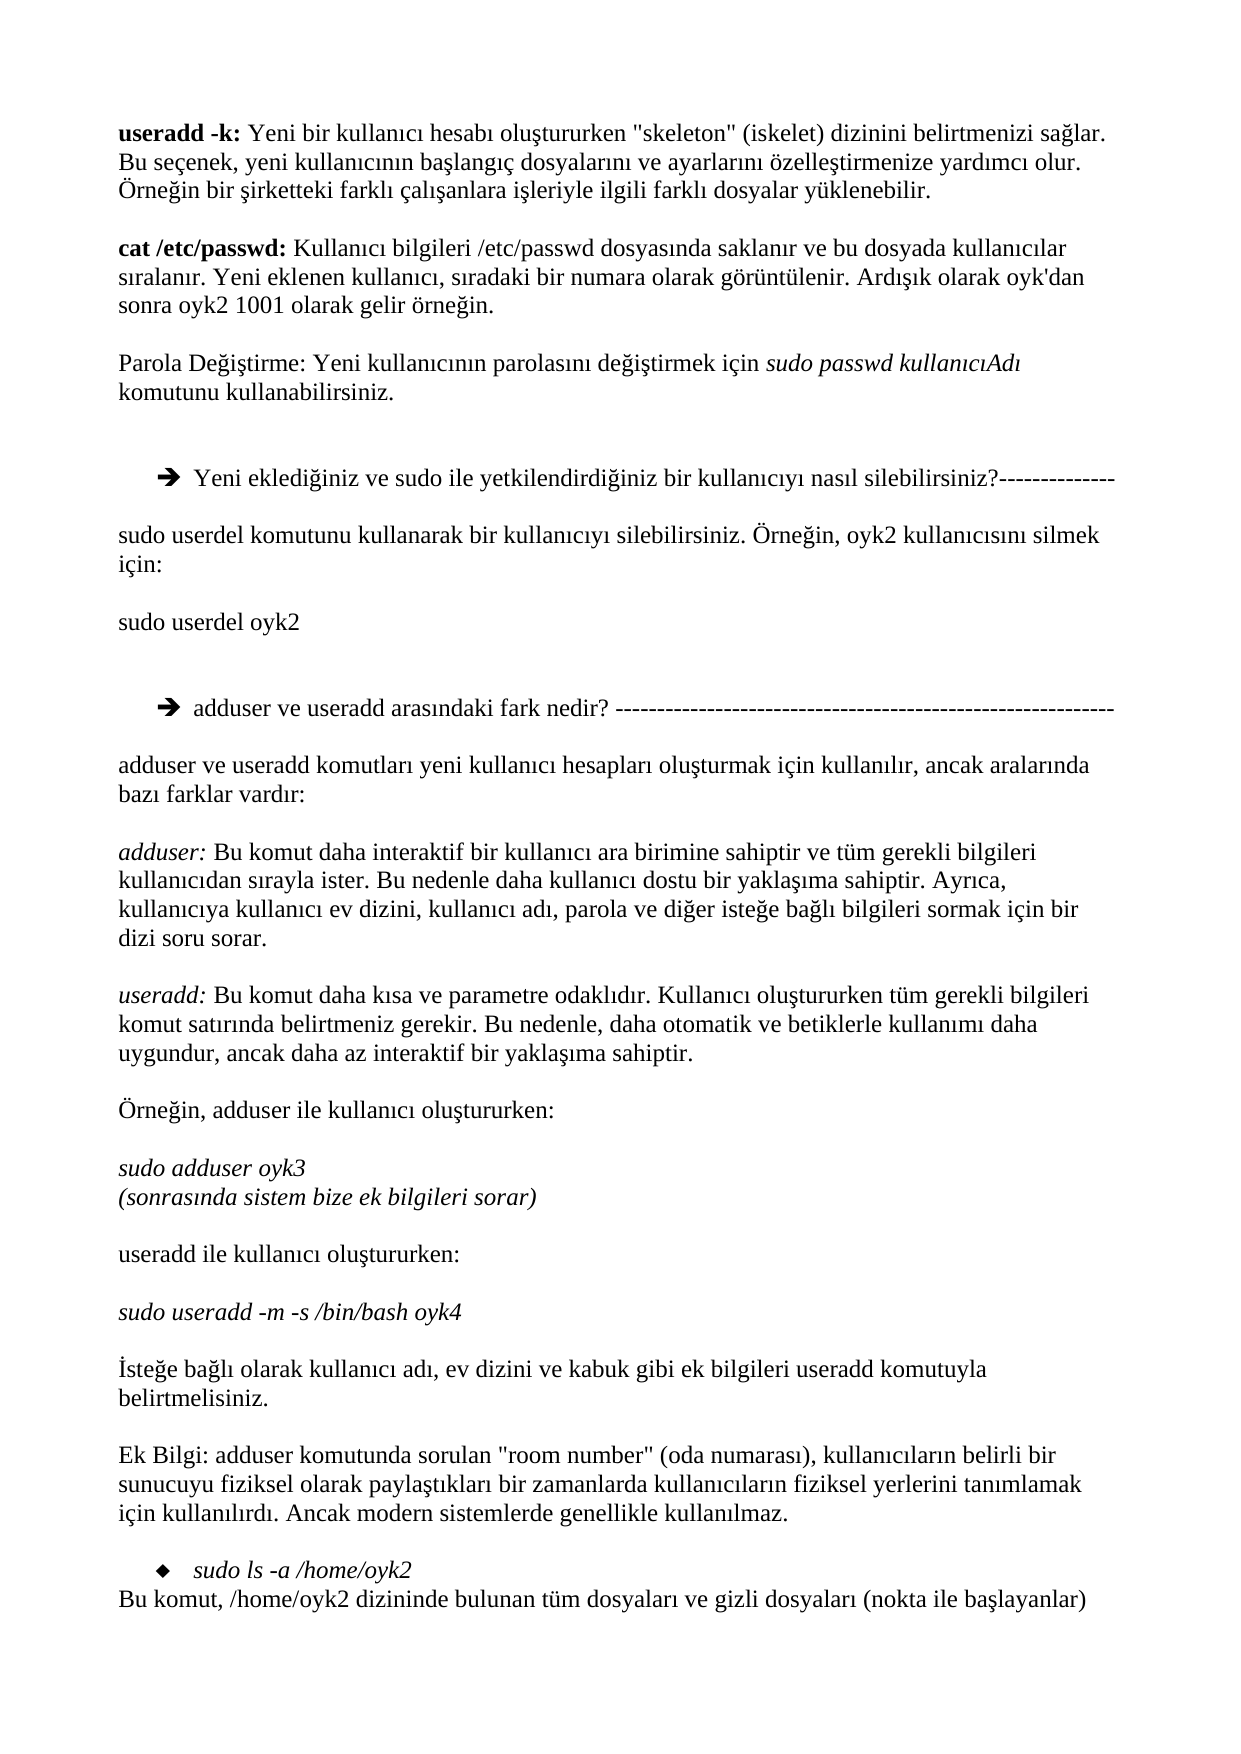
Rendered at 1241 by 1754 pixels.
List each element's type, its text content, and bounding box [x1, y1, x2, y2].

text useradd: Bu komut daha kısa ve parametre odaklıdır. Kullanıcı oluştururken tüm gerekli bilgileri komut satırında belirtmeniz gerekir. Bu nedenle, daha otomatik ve betiklerle kullanımı daha uygundur, ancak daha az interaktif bir yaklaşıma sahiptir. [118, 981, 1122, 1067]
text cat /etc/passwd: Kullanıcı bilgileri /etc/passwd dosyasında saklanır ve bu dosyada kullanıcılar sıralanır. Yeni eklenen kullanıcı, sıradaki bir numara olarak görüntülenir. Ardışık olarak oyk'dan sonra oyk2 1001 olarak gelir örneğin. [118, 233, 1122, 319]
text Ek Bilgi: adduser komutunda sorulan "room number" (oda numarası), kullanıcıların belirli bir sunucuyu fiziksel olarak paylaştıkları bir zamanlarda kullanıcıların fiziksel yerlerini tanımlamak için kullanılırdı. Ancak modern sistemlerde genellikle kullanılmaz. [118, 1441, 1122, 1527]
text adduser ve useradd komutları yeni kullanıcı hesapları oluşturmak için kullanılır, ancak aralarında bazı farklar vardır: [118, 751, 1122, 808]
text sudo useradd -m -s /bin/bash oyk4 [118, 1297, 1122, 1326]
text Örneğin, adduser ile kullanıcı oluştururken: [118, 1096, 1122, 1124]
text useradd ile kullanıcı oluştururken: [118, 1239, 1122, 1268]
list sudo ls -a /home/oyk2 [156, 1556, 1122, 1584]
text Bu komut, /home/oyk2 dizininde bulunan tüm dosyaları ve gizli dosyaları (nokta ile başlayanlar) [118, 1584, 1122, 1613]
text sudo userdel oyk2 [118, 607, 1122, 636]
list Yeni eklediğiniz ve sudo ile yetkilendirdiğiniz bir kullanıcıyı nasıl silebilirsiniz?-------------- [156, 463, 1122, 492]
text İsteğe bağlı olarak kullanıcı adı, ev dizini ve kabuk gibi ek bilgileri useradd komutuyla belirtmelisiniz. [118, 1354, 1122, 1412]
text useradd -k: Yeni bir kullanıcı hesabı oluştururken "skeleton" (iskelet) dizinini belirtmenizi sağlar. Bu seçenek, yeni kullanıcının başlangıç dosyalarını ve ayarlarını özelleştirmenize yardımcı olur. Örneğin bir şirketteki farklı çalışanlara işleriyle ilgili farklı dosyalar yüklenebilir. [118, 118, 1122, 204]
list adduser ve useradd arasındaki fark nedir? ------------------------------------------------------------ [156, 693, 1122, 722]
text sudo userdel komutunu kullanarak bir kullanıcıyı silebilirsiniz. Örneğin, oyk2 kullanıcısını silmek için: [118, 521, 1122, 578]
text sudo adduser oyk3 [118, 1153, 1122, 1182]
text (sonrasında sistem bize ek bilgileri sorar) [118, 1182, 1122, 1211]
text adduser: Bu komut daha interaktif bir kullanıcı ara birimine sahiptir ve tüm gerekli bilgileri kullanıcıdan sırayla ister. Bu nedenle daha kullanıcı dostu bir yaklaşıma sahiptir. Ayrıca, kullanıcıya kullanıcı ev dizini, kullanıcı adı, parola ve diğer isteğe bağlı bilgileri sormak için bir dizi soru sorar. [118, 837, 1122, 952]
text Parola Değiştirme: Yeni kullanıcının parolasını değiştirmek için sudo passwd kullanıcıAdı komutunu kullanabilirsiniz. [118, 348, 1122, 406]
